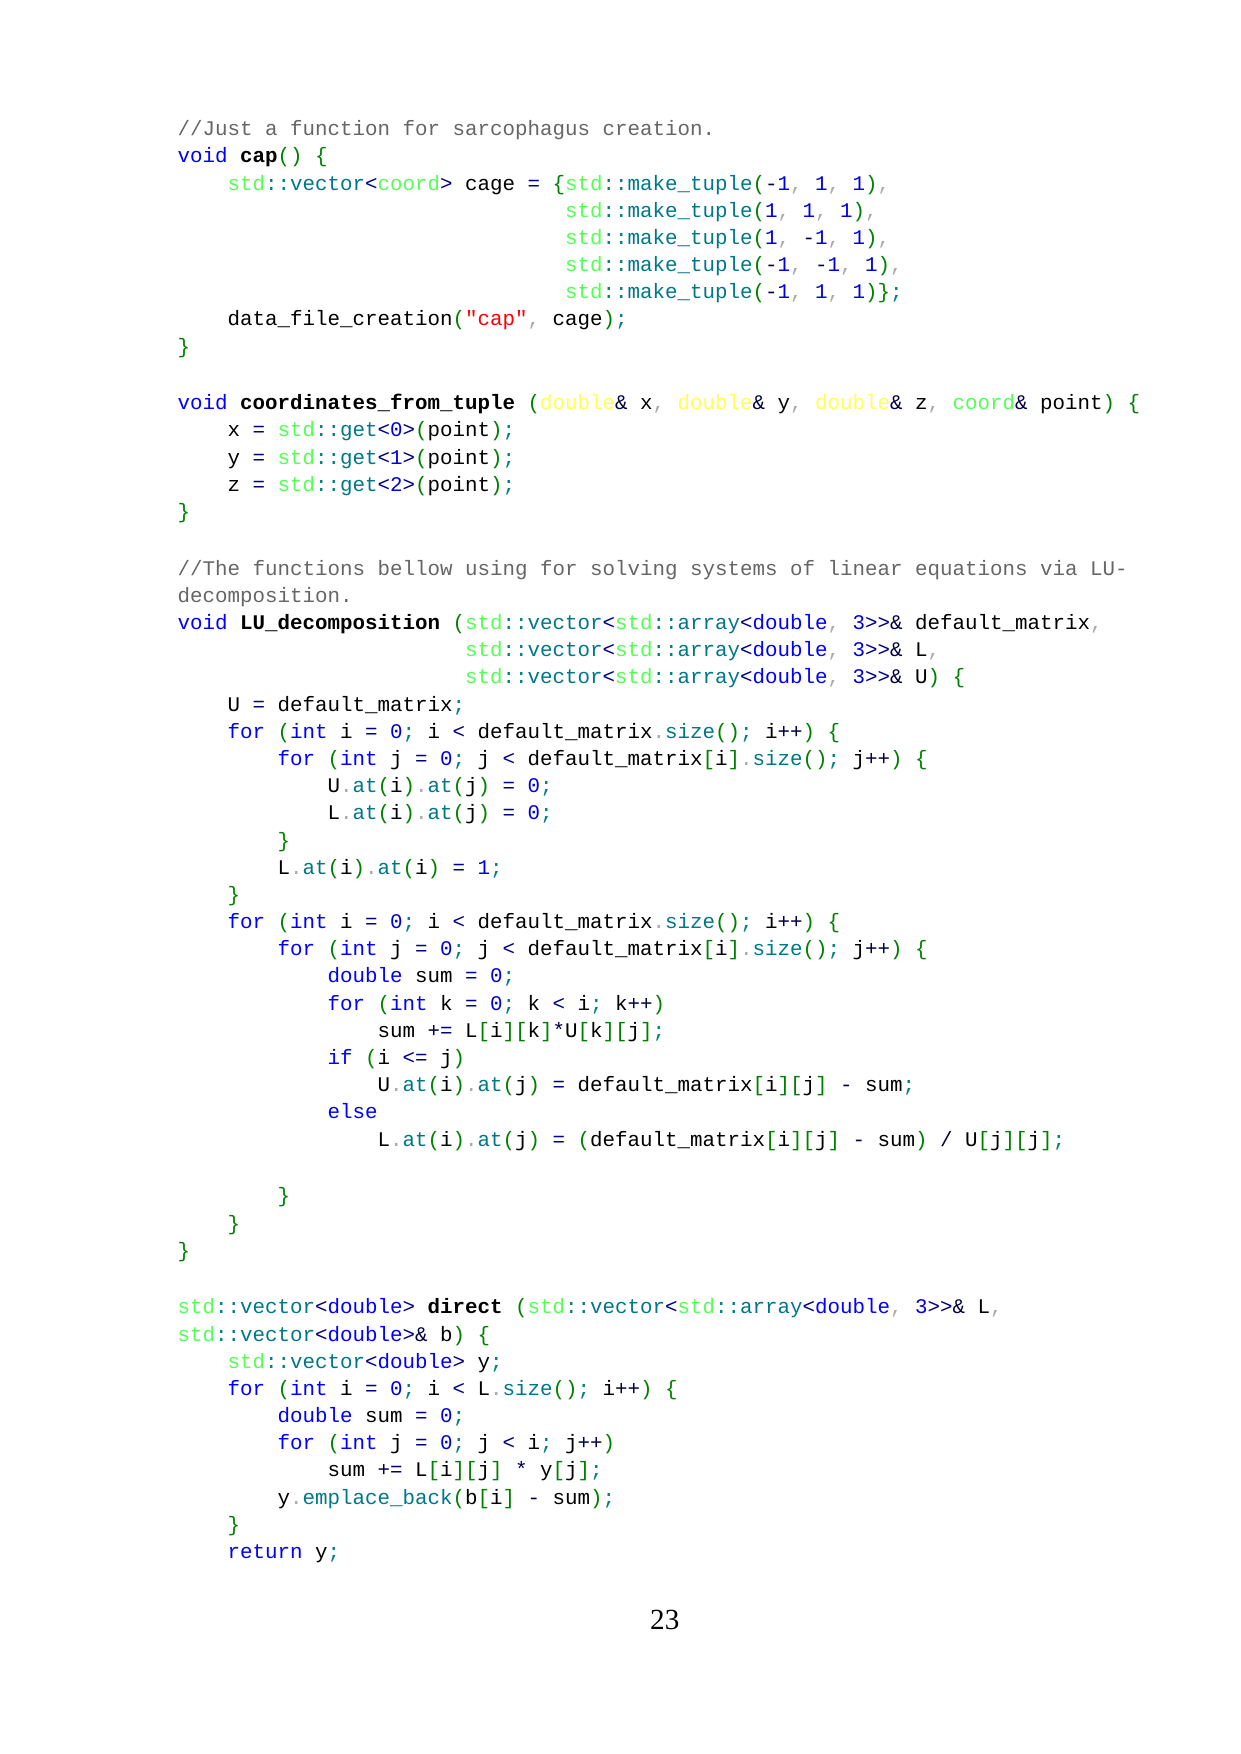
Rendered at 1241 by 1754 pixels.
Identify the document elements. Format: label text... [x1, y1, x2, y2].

text } [177, 829, 1152, 853]
text void cap() { [177, 145, 1152, 169]
text } [177, 1240, 1152, 1263]
text } [177, 336, 1152, 359]
text x = std::get<0>(point); [177, 419, 1152, 443]
text std::vector<double> y; [177, 1351, 1152, 1374]
text for (int i = 0; i < L.size(); i++) { [177, 1378, 1152, 1402]
text for (int j = 0; j < i; j++) [177, 1432, 1152, 1456]
text std::vector<coord> cage = {std::make_tuple(-1, 1, 1), [177, 172, 1152, 196]
text } [177, 1514, 1152, 1537]
text sum += L[i][k]*U[k][j]; [177, 1020, 1152, 1043]
text L.at(i).at(j) = 0; [177, 802, 1152, 826]
text std::make_tuple(-1, -1, 1), [177, 254, 1152, 278]
text y.emplace_back(b[i] - sum); [177, 1487, 1152, 1510]
text double sum = 0; [177, 966, 1152, 989]
text void LU_decomposition (std::vector<std::array<double, 3>>& default_matrix, [177, 612, 1152, 636]
text std::make_tuple(1, -1, 1), [177, 227, 1152, 251]
text else [177, 1101, 1152, 1125]
text for (int i = 0; i < default_matrix.size(); i++) { [177, 721, 1152, 744]
text U.at(i).at(j) = default_matrix[i][j] - sum; [177, 1074, 1152, 1098]
text U = default_matrix; [177, 694, 1152, 717]
text //The functions bellow using for solving systems of linear equations via LU-decomposition. [177, 558, 1152, 608]
text for (int j = 0; j < default_matrix[i].size(); j++) { [177, 748, 1152, 772]
text L.at(i).at(j) = (default_matrix[i][j] - sum) / U[j][j]; [177, 1129, 1152, 1152]
text std::make_tuple(-1, 1, 1)}; [177, 281, 1152, 305]
text for (int k = 0; k < i; k++) [177, 993, 1152, 1016]
text } [177, 1185, 1152, 1209]
text y = std::get<1>(point); [177, 447, 1152, 470]
text } [177, 884, 1152, 908]
text L.at(i).at(i) = 1; [177, 857, 1152, 880]
text std::make_tuple(1, 1, 1), [177, 200, 1152, 223]
text std::vector<double> direct (std::vector<std::array<double, 3>>& L, std::vector<double>& b) { [177, 1296, 1152, 1347]
text sum += L[i][j] * y[j]; [177, 1459, 1152, 1483]
text } [177, 501, 1152, 525]
text return y; [177, 1541, 1152, 1565]
text z = std::get<2>(point); [177, 474, 1152, 497]
text //Just a function for sarcophagus creation. [177, 118, 1152, 142]
text std::vector<std::array<double, 3>>& U) { [177, 666, 1152, 690]
text double sum = 0; [177, 1405, 1152, 1429]
text if (i <= j) [177, 1047, 1152, 1071]
text U.at(i).at(j) = 0; [177, 775, 1152, 799]
text for (int i = 0; i < default_matrix.size(); i++) { [177, 911, 1152, 935]
text for (int j = 0; j < default_matrix[i].size(); j++) { [177, 938, 1152, 962]
text void coordinates_from_tuple (double& x, double& y, double& z, coord& point) { [177, 392, 1152, 416]
text std::vector<std::array<double, 3>>& L, [177, 639, 1152, 663]
text } [177, 1212, 1152, 1236]
text data_file_creation("cap", cage); [177, 308, 1152, 332]
